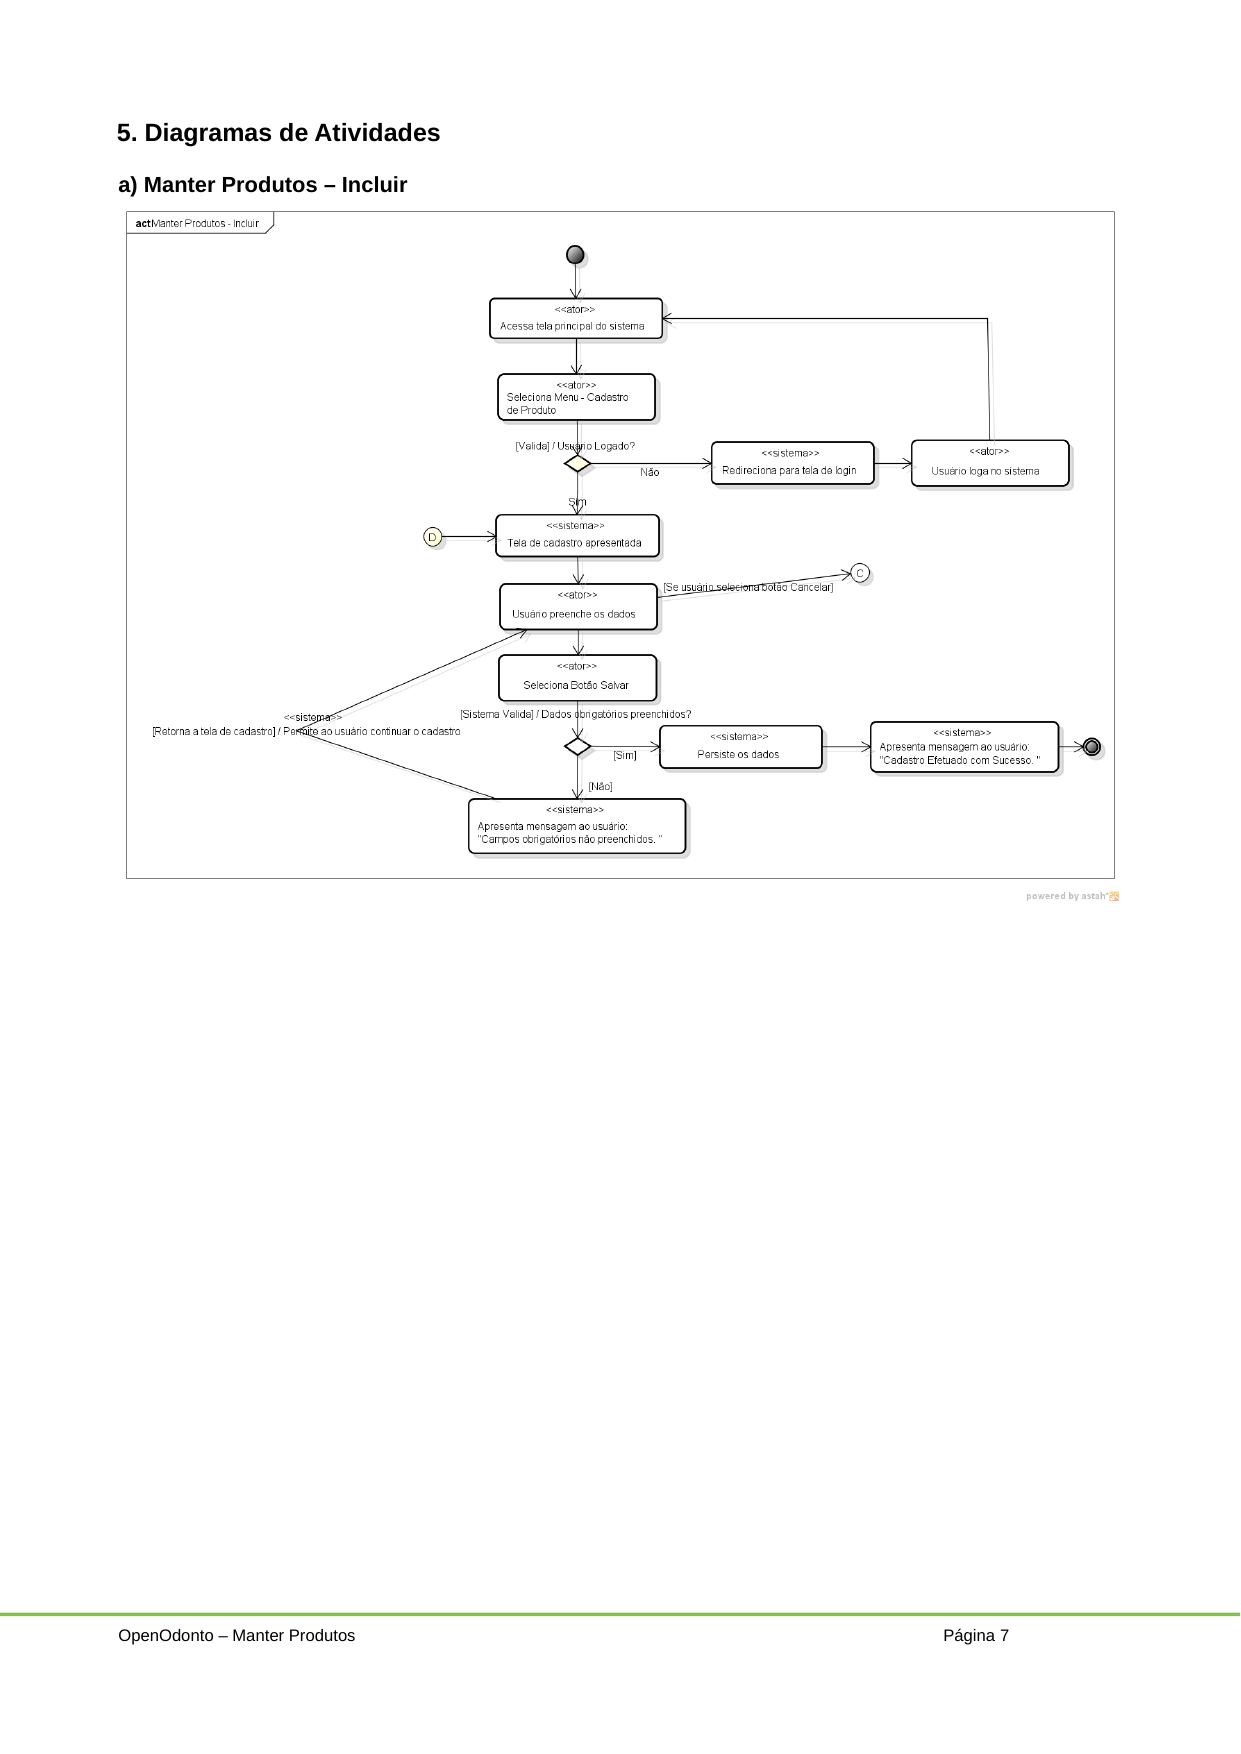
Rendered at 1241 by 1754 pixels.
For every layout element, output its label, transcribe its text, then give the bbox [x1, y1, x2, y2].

subtitle 5. Diagramas de Atividades [115, 118, 1122, 147]
picture [118, 203, 1122, 904]
subtitle Manter Produtos – Incluir [118, 172, 1122, 197]
